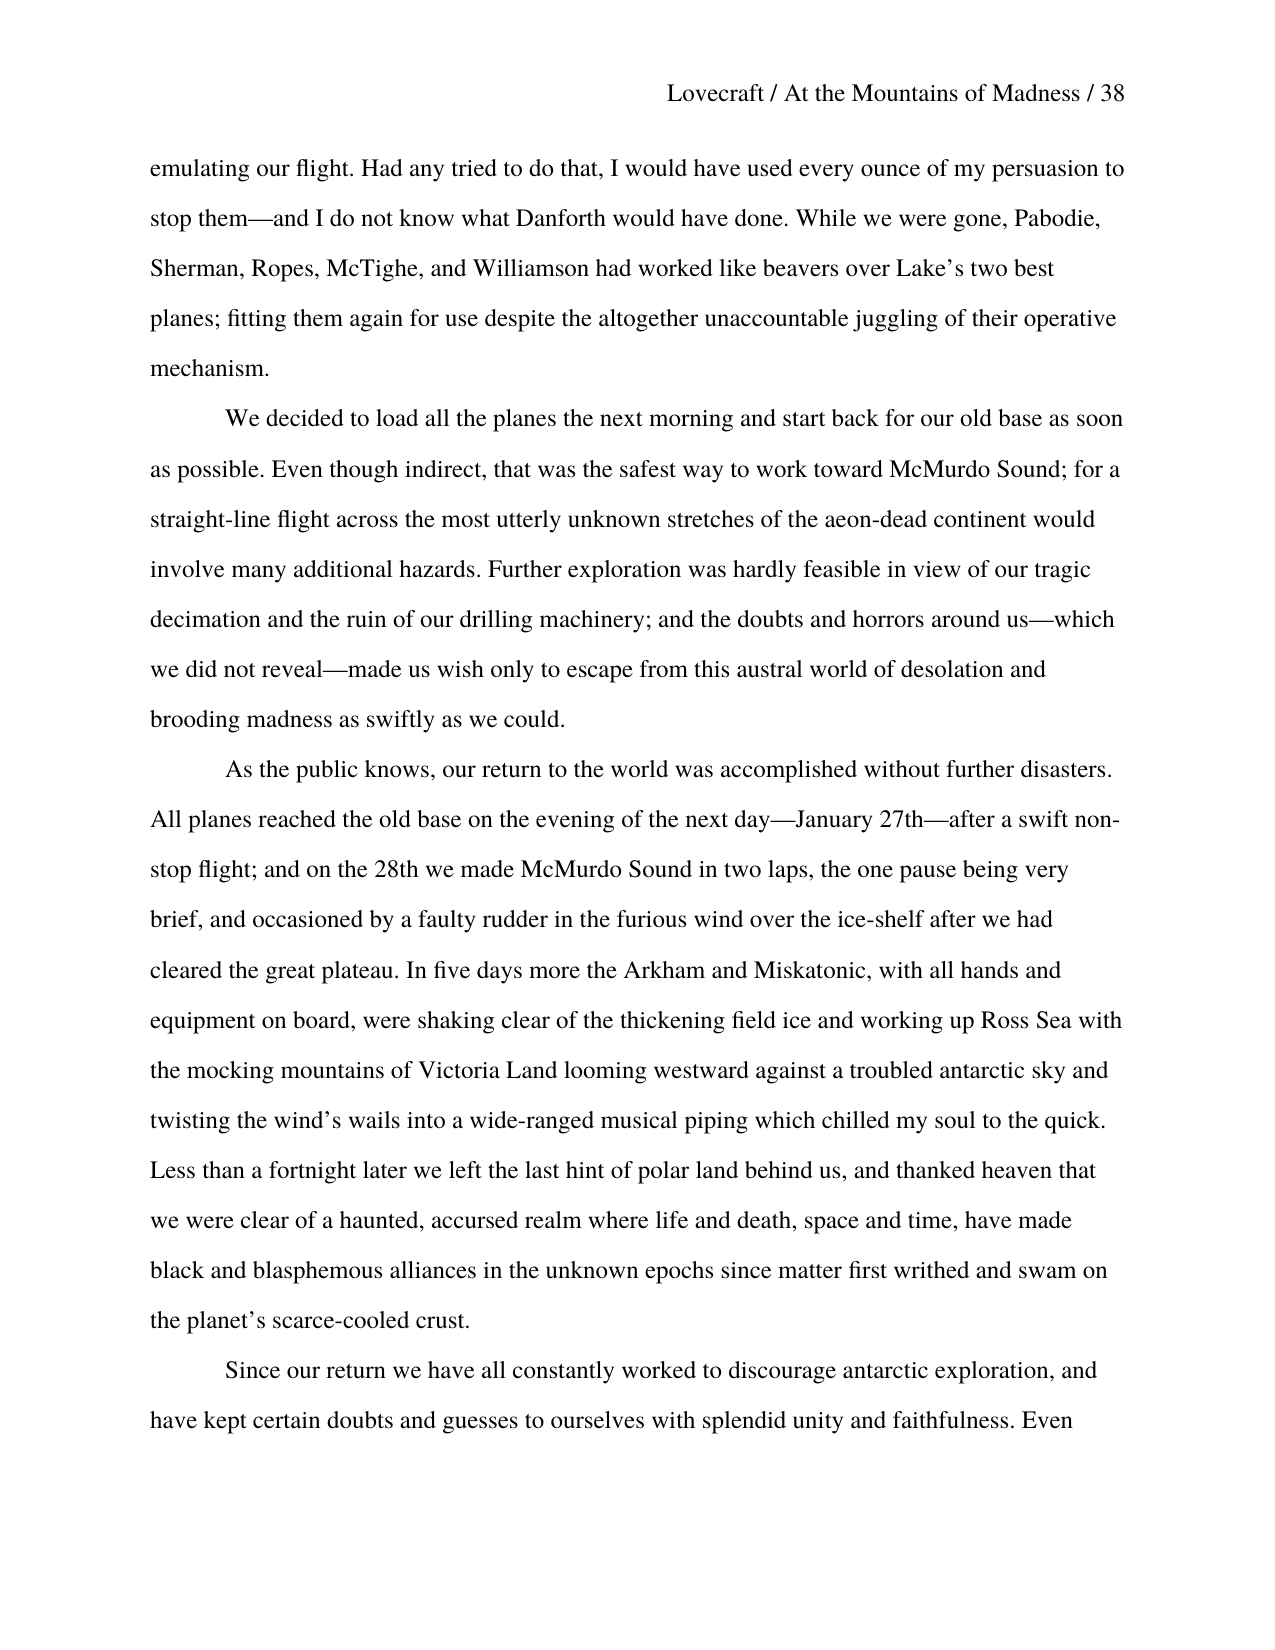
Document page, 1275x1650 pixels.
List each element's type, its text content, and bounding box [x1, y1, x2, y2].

text Since our return we have all constantly worked to discourage antarctic exploration, and have kept certain doubts and guesses to ourselves with splendid unity and faithfulness. Even [150, 1352, 1125, 1436]
text We decided to load all the planes the next morning and start back for our old base as soon as possible. Even though indirect, that was the safest way to work toward McMurdo Sound; for a straight-line flight across the most utterly unknown stretches of the aeon-dead continent would involve many additional hazards. Further exploration was hardly feasible in view of our tragic decimation and the ruin of our drilling machinery; and the doubts and horrors around us—which we did not reveal—made us wish only to escape from this austral world of desolation and brooding madness as swiftly as we could. [150, 401, 1125, 734]
text emulating our flight. Had any tried to do that, I would have used every ounce of my persuasion to stop them—and I do not know what Danforth would have done. While we were gone, Pabodie, Sherman, Ropes, McTighe, and Williamson had worked like beavers over Lake’s two best planes; fitting them again for use despite the altogether unaccountable juggling of their operative mechanism. [150, 150, 1125, 384]
text As the public knows, our return to the world was accomplished without further disasters. All planes reached the old base on the evening of the next day—January 27th—after a swift non-stop flight; and on the 28th we made McMurdo Sound in two laps, the one pause being very brief, and occasioned by a faulty rudder in the furious wind over the ice-shelf after we had cleared the great plateau. In five days more the Arkham and Miskatonic, with all hands and equipment on board, were shaking clear of the thickening field ice and working up Ross Sea with the mocking mountains of Victoria Land looming westward against a troubled antarctic sky and twisting the wind’s wails into a wide-ranged musical piping which chilled my soul to the quick. Less than a fortnight later we left the last hint of polar land behind us, and thanked heaven that we were clear of a haunted, accursed realm where life and death, space and time, have made black and blasphemous alliances in the unknown epochs since matter first writhed and swam on the planet’s scarce-cooled crust. [150, 751, 1125, 1336]
